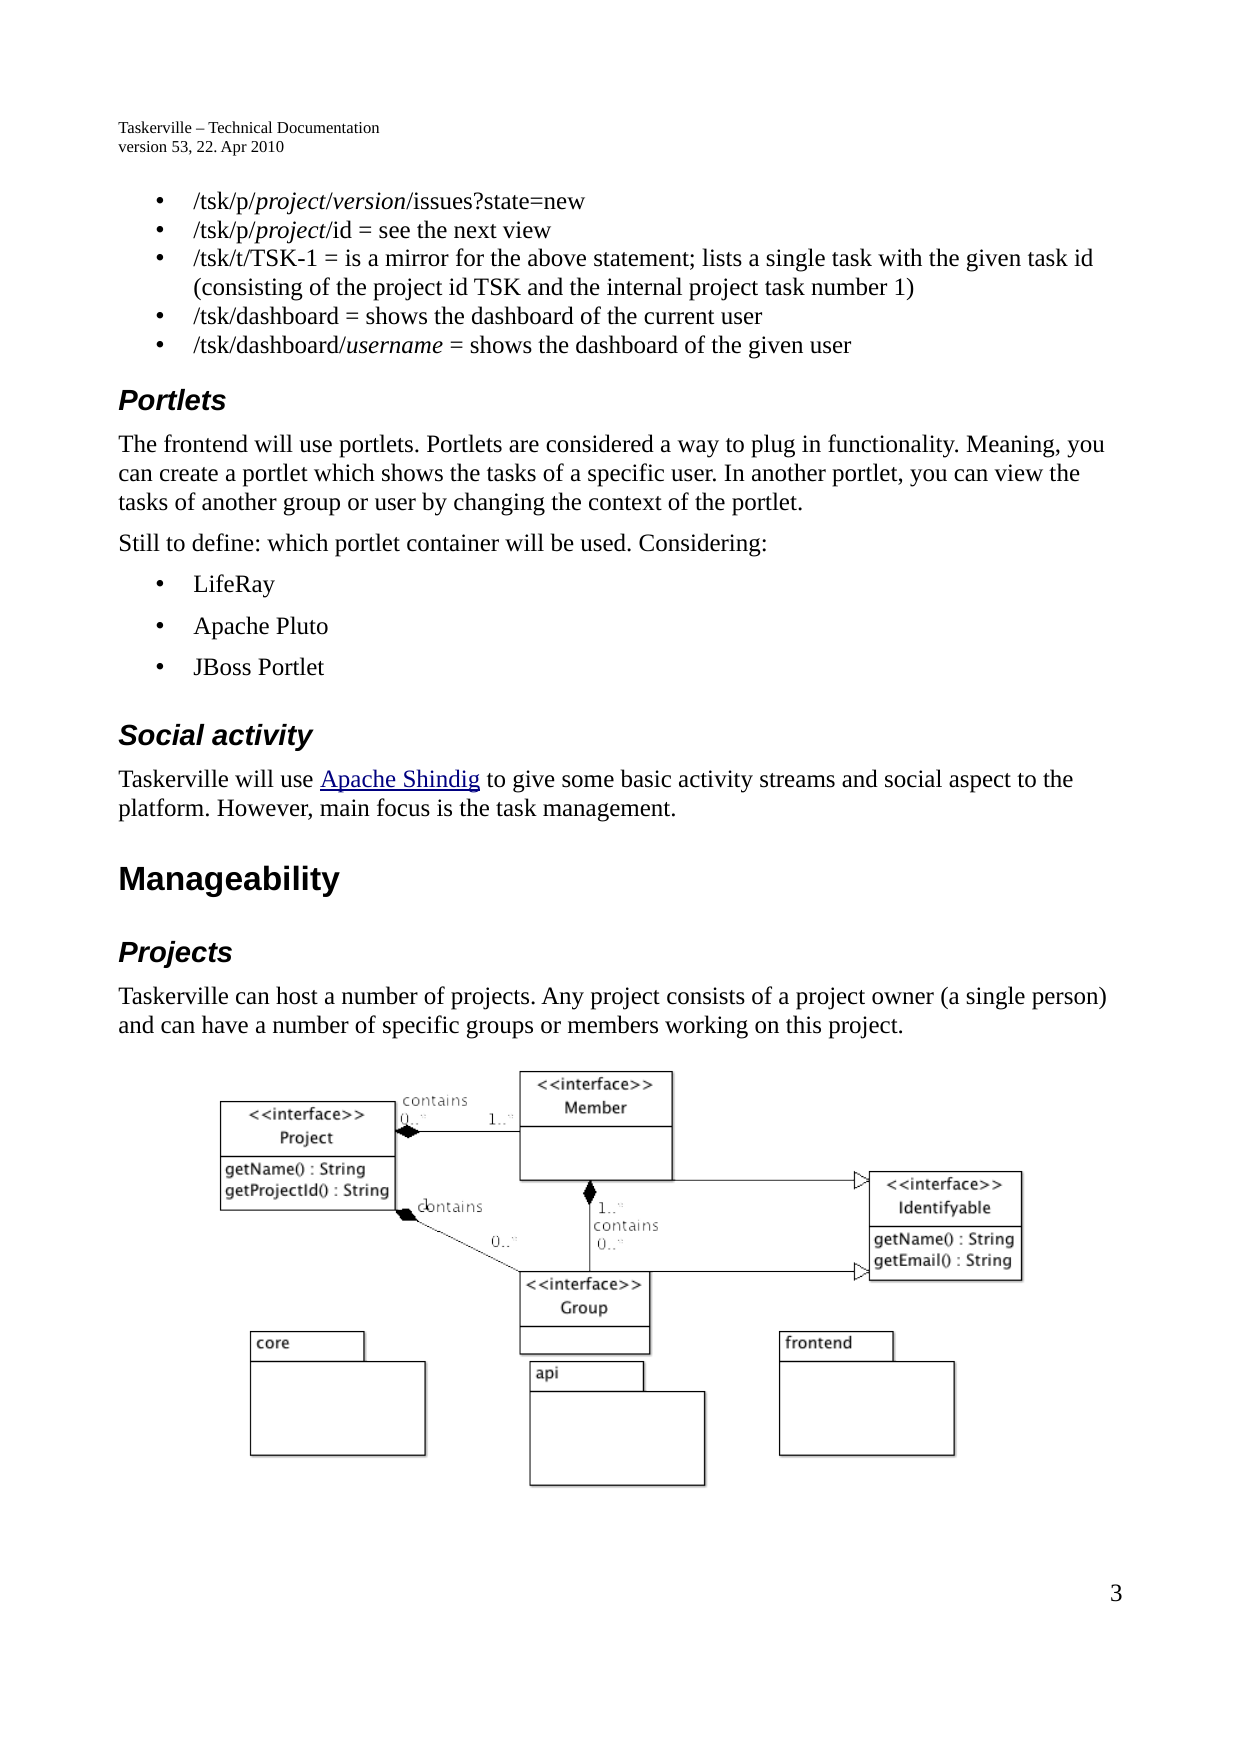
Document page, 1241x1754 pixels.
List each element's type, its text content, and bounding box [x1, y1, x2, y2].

subtitle Social activity [118, 718, 1122, 752]
list LifeRay [156, 569, 1122, 598]
picture [190, 1051, 1050, 1526]
list /tsk/dashboard/username = shows the dashboard of the given user [156, 330, 1122, 358]
list /tsk/p/project/id = see the next view [156, 215, 1122, 243]
list JBoss Portlet [156, 652, 1122, 681]
text The frontend will use portlets. Portlets are considered a way to plug in functionality. Meaning, you can create a portlet which shows the tasks of a specific user. In another portlet, you can view the tasks of another group or user by changing the context of the portlet. [118, 429, 1122, 516]
text Taskerville can host a number of projects. Any project consists of a project owner (a single person) and can have a number of specific groups or members working on this project. [118, 981, 1122, 1039]
list Apache Pluto [156, 611, 1122, 639]
subtitle Projects [118, 935, 1122, 969]
list /tsk/t/TSK-1 = is a mirror for the above statement; lists a single task with the given task id (consisting of the project id TSK and the internal project task number 1) [156, 243, 1122, 301]
text Still to define: which portlet container will be used. Considering: [118, 528, 1122, 557]
list /tsk/p/project/version/issues?state=new [156, 186, 1122, 215]
list /tsk/dashboard = shows the dashboard of the current user [156, 301, 1122, 330]
subtitle Portlets [118, 383, 1122, 417]
text Taskerville will use Apache Shindig to give some basic activity streams and social aspect to the platform. However, main focus is the task management. [118, 764, 1122, 822]
subtitle Manageability [118, 859, 1122, 898]
